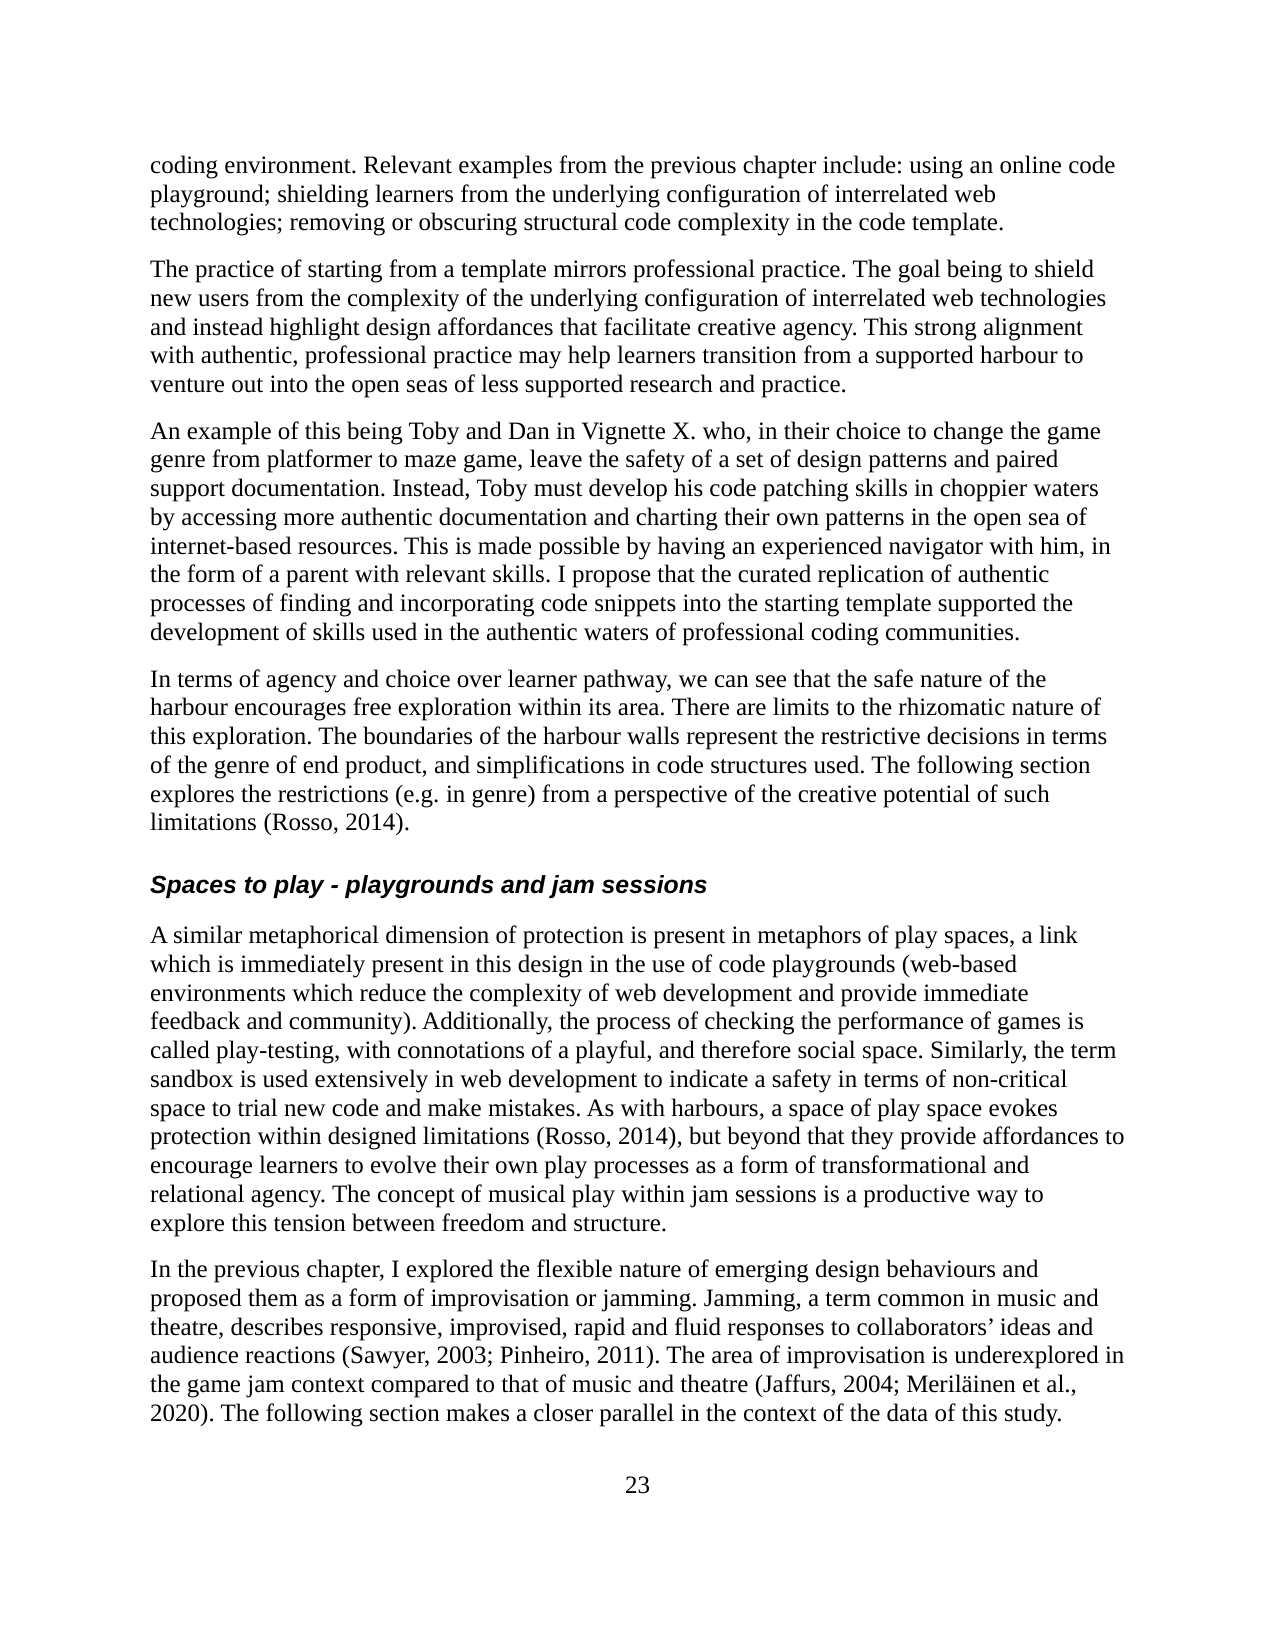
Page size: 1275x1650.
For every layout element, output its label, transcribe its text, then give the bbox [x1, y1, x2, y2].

text coding environment. Relevant examples from the previous chapter include: using an online code playground; shielding learners from the underlying configuration of interrelated web technologies; removing or obscuring structural code complexity in the code template. [150, 150, 1125, 236]
text The practice of starting from a template mirrors professional practice. The goal being to shield new users from the complexity of the underlying configuration of interrelated web technologies and instead highlight design affordances that facilitate creative agency. This strong alignment with authentic, professional practice may help learners transition from a supported harbour to venture out into the open seas of less supported research and practice. [150, 254, 1125, 398]
subtitle Spaces to play - playgrounds and jam sessions [150, 870, 1125, 899]
text In the previous chapter, I explored the flexible nature of emerging design behaviours and proposed them as a form of improvisation or jamming. Jamming, a term common in music and theatre, describes responsive, improvised, rapid and fluid responses to collaborators’ ideas and audience reactions (Sawyer, 2003; Pinheiro, 2011). The area of improvisation is underexplored in the game jam context compared to that of music and theatre (Jaffurs, 2004; Meriläinen et al., 2020). The following section makes a closer parallel in the context of the data of this study. [150, 1254, 1125, 1427]
text In terms of agency and choice over learner pathway, we can see that the safe nature of the harbour encourages free exploration within its area. There are limits to the rhizomatic nature of this exploration. The boundaries of the harbour walls represent the restrictive decisions in terms of the genre of end product, and simplifications in code structures used. The following section explores the restrictions (e.g. in genre) from a perspective of the creative potential of such limitations (Rosso, 2014). [150, 664, 1125, 836]
text An example of this being Toby and Dan in Vignette X. who, in their choice to change the game genre from platformer to maze game, leave the safety of a set of design patterns and paired support documentation. Instead, Toby must develop his code patching skills in choppier waters by accessing more authentic documentation and charting their own patterns in the open sea of internet-based resources. This is made possible by having an experienced navigator with him, in the form of a parent with relevant skills. I propose that the curated replication of authentic processes of finding and incorporating code snippets into the starting template supported the development of skills used in the authentic waters of professional coding communities. [150, 416, 1125, 646]
text A similar metaphorical dimension of protection is present in metaphors of play spaces, a link which is immediately present in this design in the use of code playgrounds (web-based environments which reduce the complexity of web development and provide immediate feedback and community). Additionally, the process of checking the performance of games is called play-testing, with connotations of a playful, and therefore social space. Similarly, the term sandbox is used extensively in web development to indicate a safety in terms of non-critical space to trial new code and make mistakes. As with harbours, a space of play space evokes protection within designed limitations (Rosso, 2014), but beyond that they provide affordances to encourage learners to evolve their own play processes as a form of transformational and relational agency. The concept of musical play within jam sessions is a productive way to explore this tension between freedom and structure. [150, 920, 1125, 1236]
